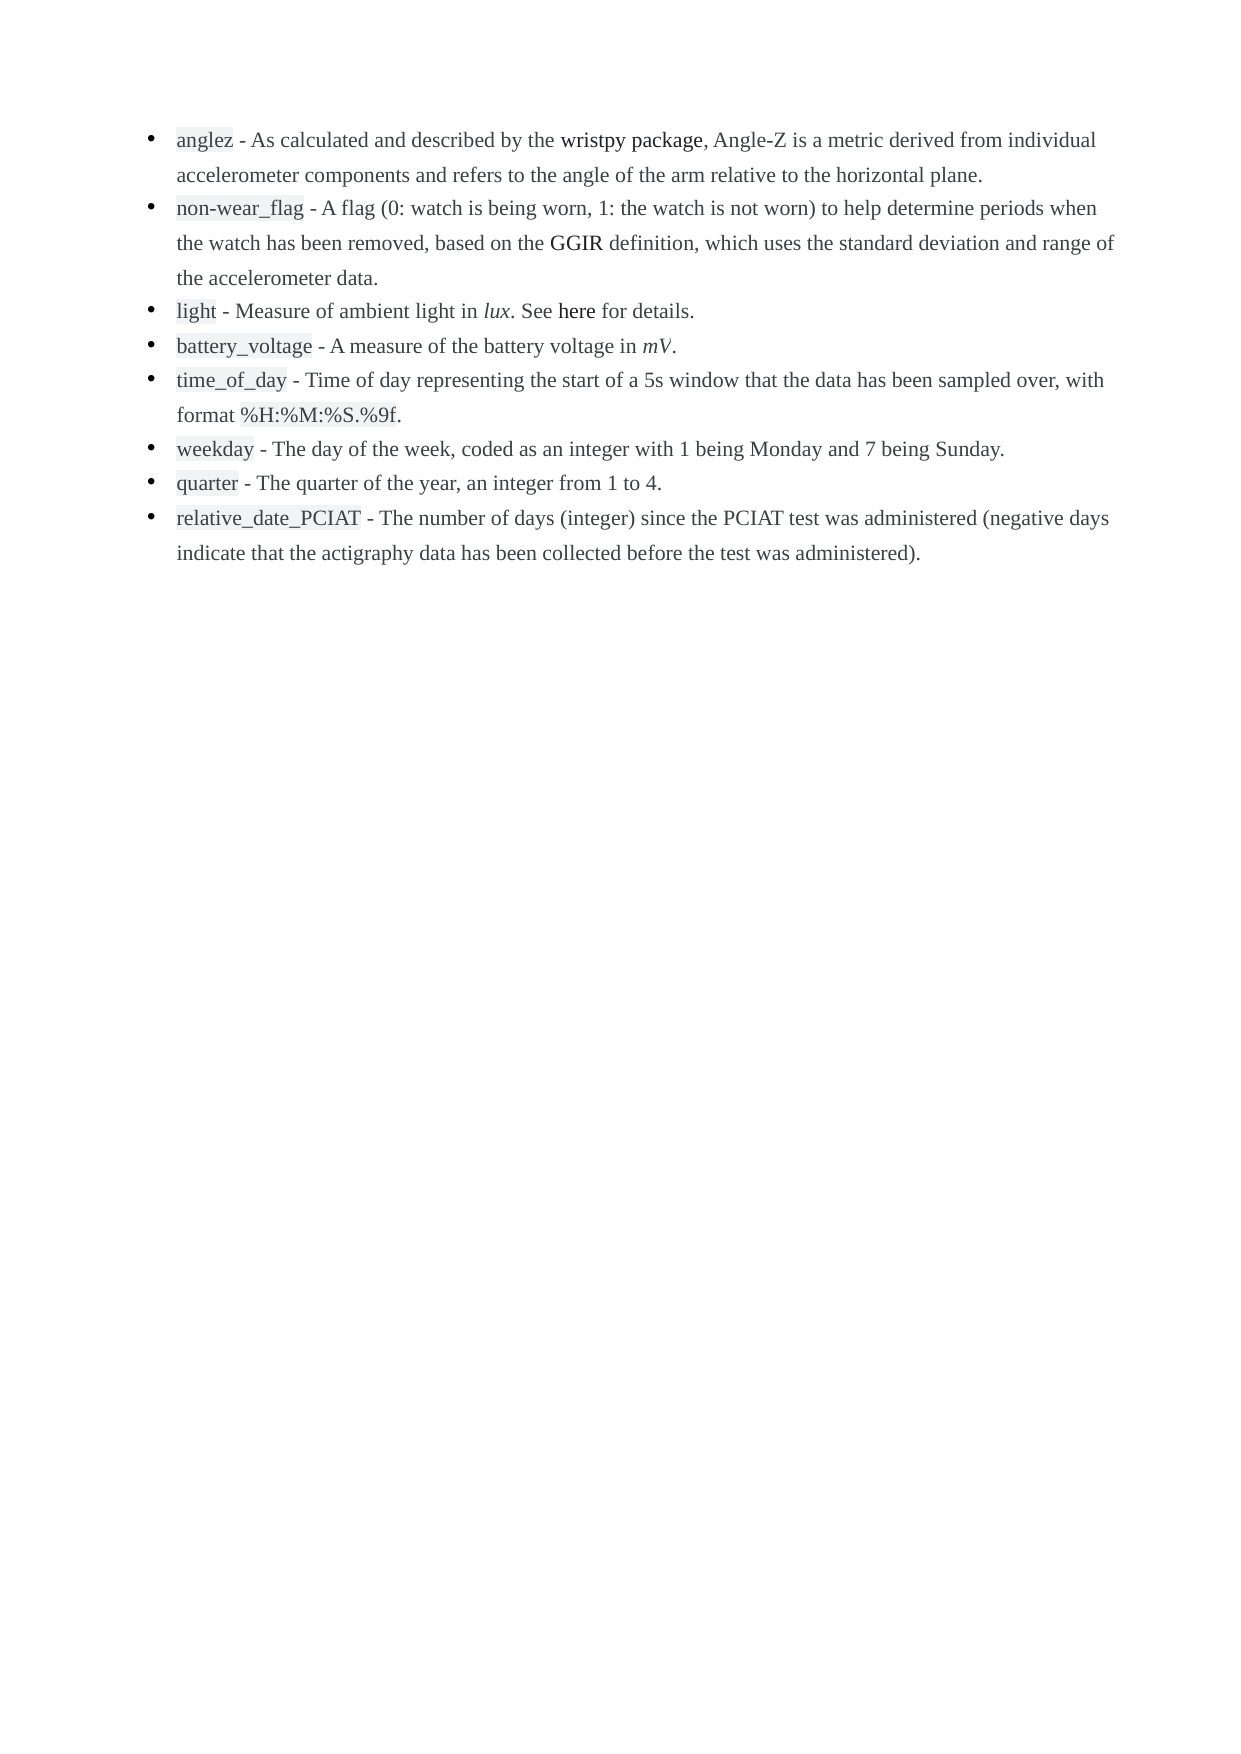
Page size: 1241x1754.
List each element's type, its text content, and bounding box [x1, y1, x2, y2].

list light - Measure of ambient light in lux. See ​​here for details. [164, 290, 1122, 324]
list weekday - The day of the week, coded as an integer with 1 being Monday and 7 being Sunday. [164, 427, 1122, 462]
list non-wear_flag - A flag (0: watch is being worn, 1: the watch is not worn) to help determine periods when the watch has been removed, based on the GGIR definition, which uses the standard deviation and range of the accelerometer data. [164, 187, 1122, 290]
list time_of_day - Time of day representing the start of a 5s window that the data has been sampled over, with format %H:%M:%S.%9f. [164, 359, 1122, 427]
list quarter - The quarter of the year, an integer from 1 to 4. [164, 462, 1122, 496]
list anglez - As calculated and described by the wristpy package, Angle-Z is a metric derived from individual accelerometer components and refers to the angle of the arm relative to the horizontal plane. [164, 118, 1122, 187]
list battery_voltage - A measure of the battery voltage in mV. [164, 324, 1122, 359]
list relative_date_PCIAT - The number of days (integer) since the PCIAT test was administered (negative days indicate that the actigraphy data has been collected before the test was administered). [164, 496, 1122, 565]
